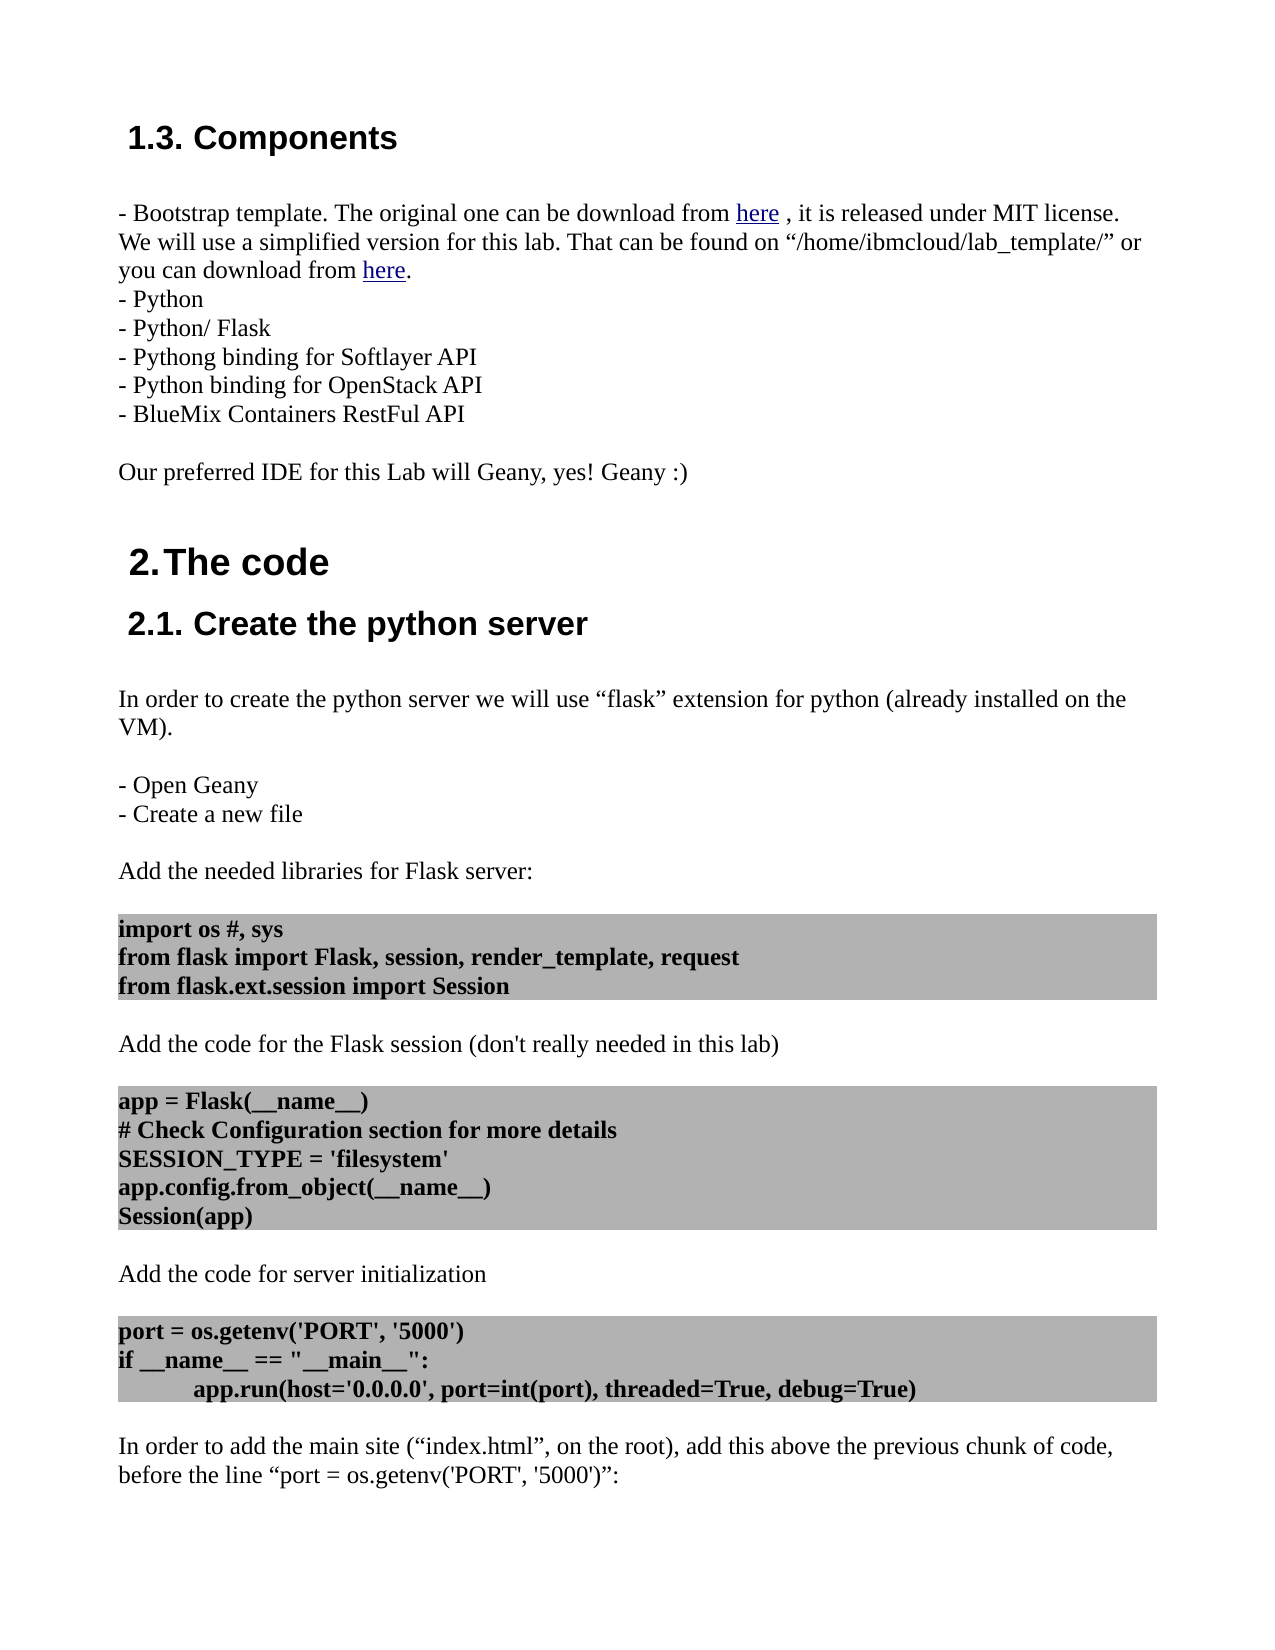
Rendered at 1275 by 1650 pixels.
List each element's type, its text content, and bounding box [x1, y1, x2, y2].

subtitle Components [118, 118, 1157, 157]
text if __name__ == "__main__": [118, 1345, 1157, 1374]
subtitle Create the python server [118, 604, 1157, 642]
text Add the code for server initialization [118, 1259, 1157, 1287]
text - Bootstrap template. The original one can be download from here , it is released under MIT license. We will use a simplified version for this lab. That can be found on “/home/ibmcloud/lab_template/” or you can download from here. [118, 198, 1157, 284]
text Add the code for the Flask session (don't really needed in this lab) [118, 1029, 1157, 1057]
text # Check Configuration section for more details [118, 1115, 1157, 1144]
text - Create a new file [118, 799, 1157, 827]
text - Open Geany [118, 770, 1157, 799]
text - Python [118, 284, 1157, 313]
text Our preferred IDE for this Lab will Geany, yes! Geany :) [118, 457, 1157, 486]
text - Python/ Flask [118, 313, 1157, 342]
text In order to add the main site (“index.html”, on the root), add this above the previous chunk of code, before the line “port = os.getenv('PORT', '5000')”: [118, 1431, 1157, 1489]
text app.run(host='0.0.0.0', port=int(port), threaded=True, debug=True) [118, 1374, 1157, 1402]
text SESSION_TYPE = 'filesystem' [118, 1144, 1157, 1172]
text Session(app) [118, 1201, 1157, 1230]
text - Pythong binding for Softlayer API [118, 342, 1157, 371]
text - BlueMix Containers RestFul API [118, 399, 1157, 428]
text from flask import Flask, session, render_template, request [118, 942, 1157, 971]
subtitle The code [118, 539, 1157, 583]
text - Python binding for OpenStack API [118, 371, 1157, 399]
text from flask.ext.session import Session [118, 971, 1157, 1000]
text app = Flask(__name__) [118, 1086, 1157, 1115]
text port = os.getenv('PORT', '5000') [118, 1316, 1157, 1345]
text Add the needed libraries for Flask server: [118, 856, 1157, 885]
text In order to create the python server we will use “flask” extension for python (already installed on the VM). [118, 684, 1157, 741]
text app.config.from_object(__name__) [118, 1172, 1157, 1201]
text import os #, sys [118, 914, 1157, 942]
